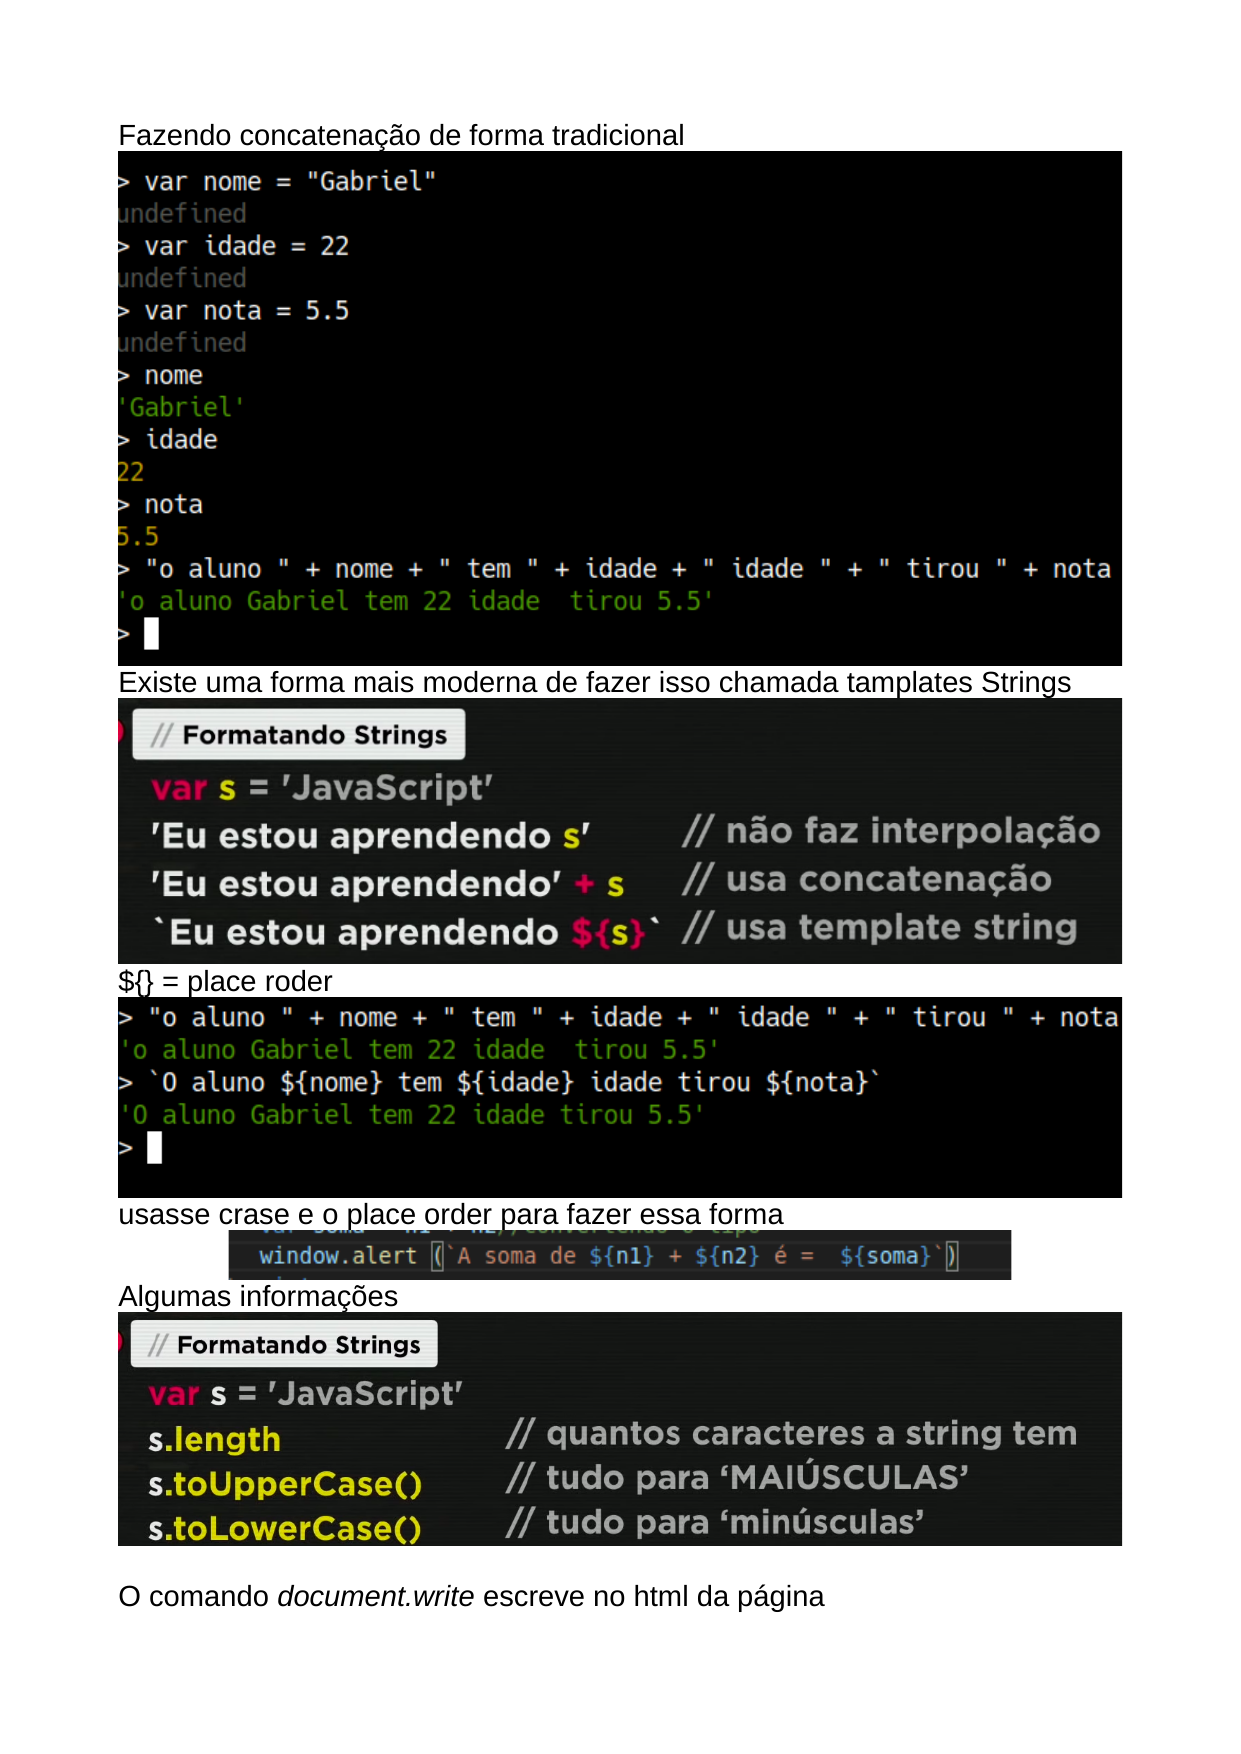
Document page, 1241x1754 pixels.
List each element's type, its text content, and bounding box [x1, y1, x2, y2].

text Algumas informações [118, 1231, 1122, 1312]
picture [118, 151, 1123, 666]
picture [118, 698, 1123, 964]
text Existe uma forma mais moderna de fazer isso chamada tamplates Strings [118, 666, 1122, 698]
text ${} = place roder [118, 964, 1122, 997]
text O comando document.write escreve no html da página [118, 1579, 1122, 1612]
picture [118, 997, 1123, 1198]
text usasse crase e o place order para fazer essa forma [118, 1198, 1122, 1231]
text Fazendo concatenação de forma tradicional [118, 118, 1122, 151]
picture [228, 1230, 1012, 1280]
picture [118, 1312, 1123, 1546]
